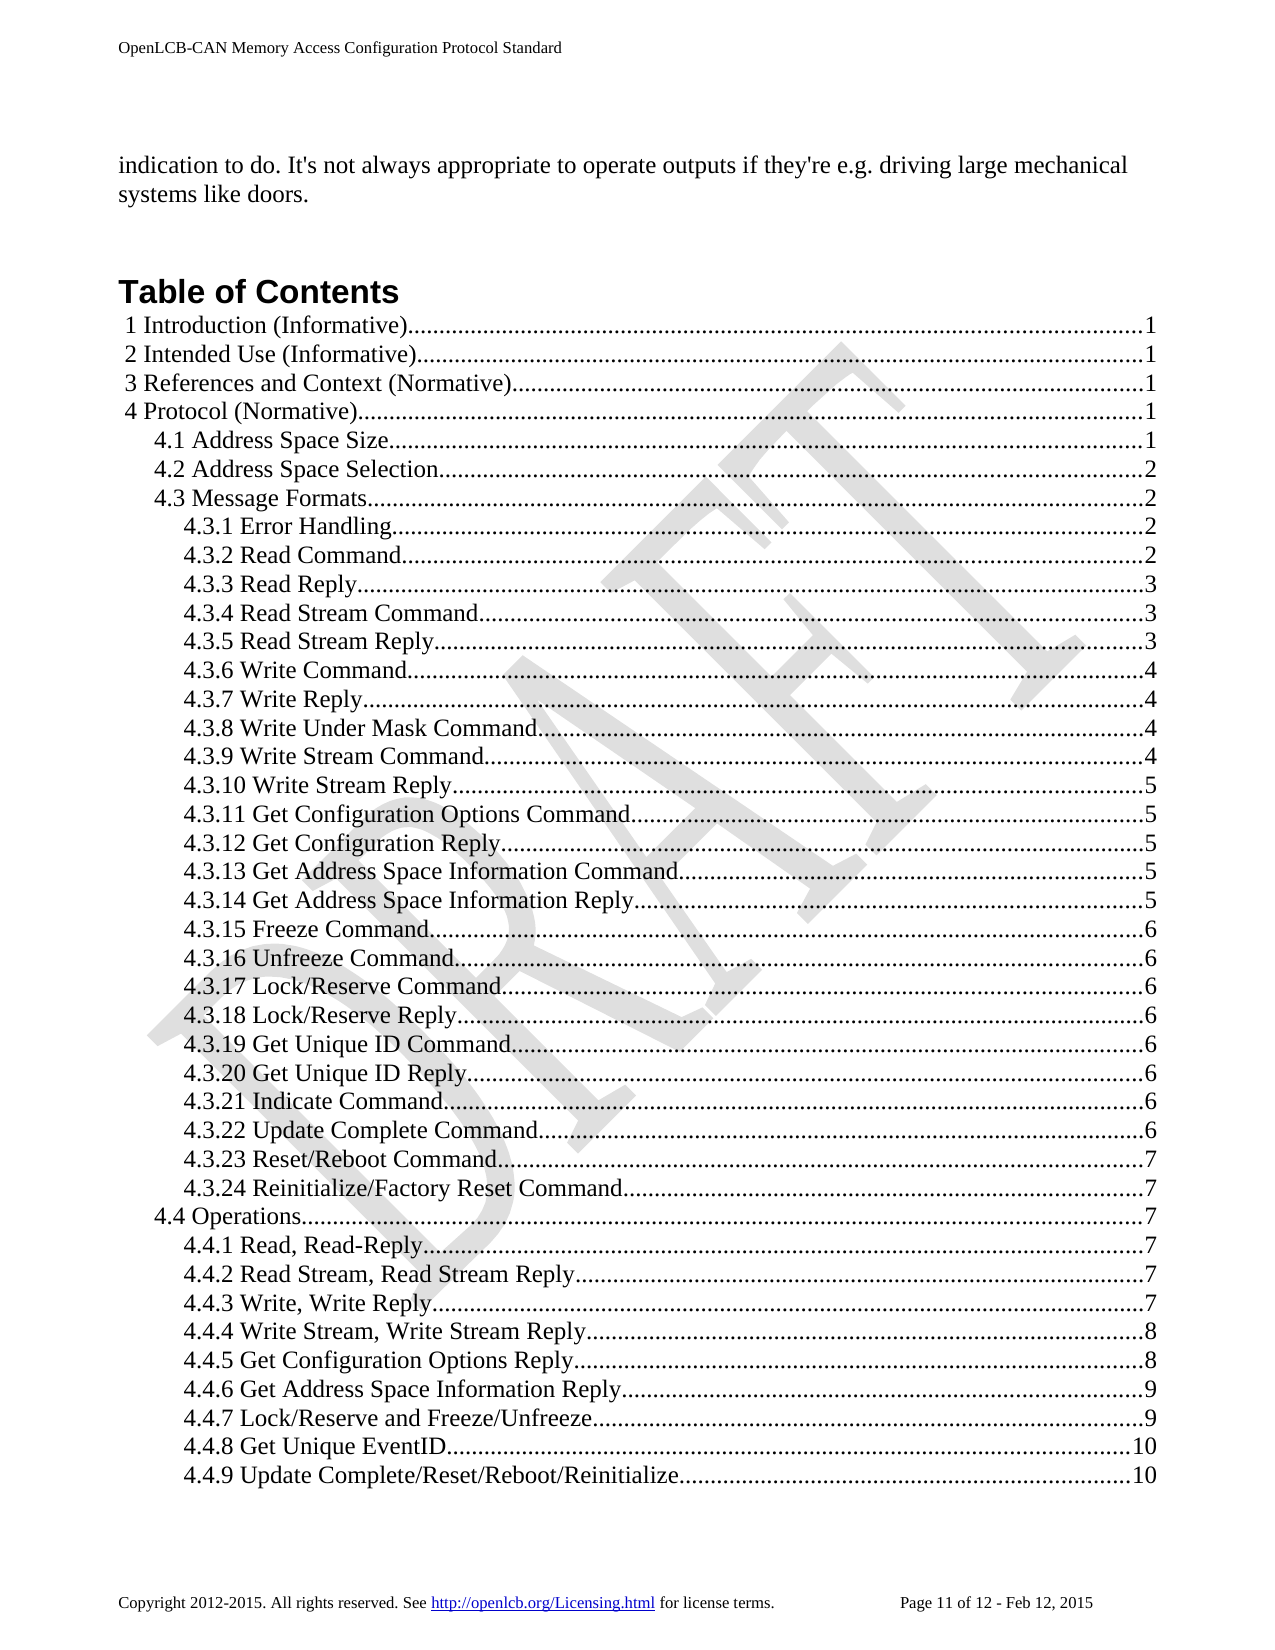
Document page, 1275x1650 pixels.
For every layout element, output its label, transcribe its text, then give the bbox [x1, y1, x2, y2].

text 4.3.15 Freeze Command 6 [534, 914, 686, 943]
text 4.3.22 Update Complete Command 6 [589, 1115, 1157, 1144]
text 4.4.1 Read, Read-Reply 7 [419, 1230, 464, 1251]
text 4.4 Operations 7 [502, 1201, 1157, 1230]
text 4.2 Address Space Selection 2 [750, 454, 837, 483]
text 4.3.12 Get Configuration Reply 5 [779, 828, 876, 856]
text 4.3 Message Formats 2 [714, 483, 762, 511]
text 4.3.6 Write Command 4 [1049, 655, 1157, 684]
text 4.2 Address Space Selection 2 [148, 454, 734, 483]
text 4.3.13 Get Address Space Information Command 5 [177, 856, 325, 885]
text 4.3.19 Get Unique ID Command 6 [177, 1035, 204, 1058]
text 4.3.5 Read Stream Reply 3 [722, 626, 812, 655]
text 4.3.2 Read Command 2 [658, 540, 923, 569]
text 4.3.16 Unfreeze Command 6 [708, 943, 1157, 971]
text 4.3.14 Get Address Space Information Reply 5 [667, 885, 809, 914]
text 4.3.1 Error Handling 2 [177, 511, 670, 540]
text 4.3.14 Get Address Space Information Reply 5 [177, 885, 370, 914]
text 4.3.17 Lock/Reserve Command 6 [733, 971, 1157, 1000]
text 4.3.20 Get Unique ID Reply 6 [450, 1058, 542, 1086]
text 4.3.4 Read Stream Command 3 [796, 598, 980, 626]
text 4.3.11 Get Configuration Options Command 5 [736, 799, 876, 828]
text 4.4.5 Get Configuration Options Reply 8 [177, 1345, 1157, 1374]
text 4.4.8 Get Unique EventID 10 [177, 1431, 1157, 1460]
text 4.3.18 Lock/Reserve Reply 6 [391, 1000, 485, 1029]
text 4.3.4 Read Stream Command 3 [694, 598, 804, 626]
text 4.3.17 Lock/Reserve Command 6 [589, 971, 714, 1000]
text 4.3.8 Write Under Mask Command 4 [809, 713, 1157, 741]
text 4.3.12 Get Configuration Reply 5 [177, 828, 353, 856]
text 3 References and Context (Normative) 1 [118, 368, 813, 396]
text 4.3.16 Unfreeze Command 6 [535, 943, 705, 971]
text 4.3 Message Formats 2 [880, 483, 1157, 511]
text 4.3.13 Get Address Space Information Command 5 [502, 856, 646, 885]
text 4.3.15 Freeze Command 6 [687, 914, 1157, 943]
text 4.3.20 Get Unique ID Reply 6 [247, 1058, 431, 1086]
text 4.3.21 Indicate Command 6 [275, 1086, 454, 1115]
text 4.3.10 Write Stream Reply 5 [866, 770, 1157, 799]
text 4.4.3 Write, Write Reply 7 [177, 1288, 1157, 1316]
text 4.1 Address Space Size 1 [148, 425, 756, 454]
text 4.3.14 Get Address Space Information Reply 5 [523, 885, 666, 914]
text 4.3.5 Read Stream Reply 3 [1023, 626, 1157, 655]
text 4 Protocol (Normative) 1 [118, 396, 785, 425]
text 4.3.21 Indicate Command 6 [618, 1086, 1157, 1115]
text 4.3.6 Write Command 4 [751, 655, 792, 676]
text 4.3.8 Write Under Mask Command 4 [610, 713, 794, 741]
text 4.3.4 Read Stream Command 3 [995, 598, 1157, 626]
text indication to do. It's not always appropriate to operate outputs if they're e.g. driving large mechanical systems like doors. [118, 150, 1157, 207]
text 4.4 Operations 7 [390, 1201, 485, 1230]
text 4.3.3 Read Reply 3 [665, 569, 952, 598]
text 4.3.24 Reinitialize/Factory Reset Command 7 [514, 1173, 1157, 1201]
text 4.3.1 Error Handling 2 [681, 511, 752, 540]
text 4.3.7 Write Reply 4 [791, 684, 1157, 713]
text 4 Protocol (Normative) 1 [808, 396, 1157, 425]
text 4.3.3 Read Reply 3 [177, 569, 651, 598]
text 4.3.12 Get Configuration Reply 5 [686, 828, 762, 856]
text 4.3.23 Reset/Reboot Command 7 [507, 1144, 1157, 1173]
text 2 Intended Use (Informative) 1 [118, 339, 1157, 368]
text 4.3.15 Freeze Command 6 [414, 914, 508, 943]
subtitle Table of Contents [118, 272, 1157, 310]
text 4.3.11 Get Configuration Options Command 5 [905, 799, 1157, 828]
text 4.3.5 Read Stream Reply 3 [177, 626, 708, 655]
text 4.3.9 Write Stream Command 4 [651, 741, 823, 770]
text 4.3.16 Unfreeze Command 6 [177, 943, 265, 971]
text 4.3.11 Get Configuration Options Command 5 [177, 799, 393, 828]
text 4.3.13 Get Address Space Information Command 5 [848, 856, 1157, 885]
text 4.4 Operations 7 [148, 1201, 376, 1230]
text 4.3.21 Indicate Command 6 [177, 1086, 261, 1115]
text 4.3.17 Lock/Reserve Command 6 [177, 971, 210, 1000]
text 4.3.9 Write Stream Command 4 [567, 741, 638, 770]
text 4.4.1 Read, Read-Reply 7 [475, 1230, 1157, 1259]
text 4.3.14 Get Address Space Information Reply 5 [385, 885, 505, 914]
text 4.3.6 Write Command 4 [524, 655, 737, 684]
text 4.3.7 Write Reply 4 [567, 684, 766, 713]
text 4.3 Message Formats 2 [148, 483, 698, 511]
text 4.3.16 Unfreeze Command 6 [284, 943, 427, 971]
text 4.3.6 Write Command 4 [177, 655, 521, 684]
text 4.3.14 Get Address Space Information Reply 5 [819, 885, 1157, 914]
text 4.3.11 Get Configuration Options Command 5 [607, 799, 694, 828]
text 4.3.2 Read Command 2 [177, 540, 641, 569]
text 4.3.11 Get Configuration Options Command 5 [428, 799, 607, 828]
text 4.3.13 Get Address Space Information Command 5 [663, 856, 803, 885]
text 4.2 Address Space Selection 2 [851, 454, 1157, 483]
text 4.3.12 Get Configuration Reply 5 [475, 828, 626, 856]
text 4.3.5 Read Stream Reply 3 [824, 626, 1009, 655]
text 4.3.9 Write Stream Command 4 [177, 741, 567, 770]
text 4.4.2 Read Stream, Read Stream Reply 7 [445, 1259, 1157, 1288]
text 4.3.6 Write Command 4 [853, 655, 1026, 684]
text 4.3.16 Unfreeze Command 6 [443, 943, 505, 971]
text 4.3.19 Get Unique ID Command 6 [218, 1029, 404, 1058]
text 4.3.10 Write Stream Reply 5 [694, 770, 852, 799]
text 4.4.9 Update Complete/Reset/Reboot/Reinitialize 10 [177, 1460, 1157, 1489]
text 4.1 Address Space Size 1 [766, 432, 808, 454]
text 4.3.15 Freeze Command 6 [177, 914, 399, 943]
text 4.3.17 Lock/Reserve Command 6 [353, 971, 456, 1000]
text 4.3.10 Write Stream Reply 5 [177, 770, 587, 799]
text 4.3.21 Indicate Command 6 [473, 1086, 571, 1115]
text 4.3.22 Update Complete Command 6 [492, 1115, 577, 1144]
text 4.4.2 Read Stream, Read Stream Reply 7 [177, 1259, 420, 1288]
text 3 References and Context (Normative) 1 [825, 374, 878, 396]
text 4.3.23 Reset/Reboot Command 7 [177, 1144, 319, 1173]
text 4.3.24 Reinitialize/Factory Reset Command 7 [362, 1173, 487, 1201]
text 4.3.12 Get Configuration Reply 5 [627, 828, 674, 856]
text 4.3.9 Write Stream Command 4 [837, 741, 1157, 770]
text 4.1 Address Space Size 1 [822, 425, 1157, 454]
text 4.3.18 Lock/Reserve Reply 6 [204, 1000, 374, 1029]
text 4.3.10 Write Stream Reply 5 [587, 770, 680, 799]
text 4.4.4 Write Stream, Write Stream Reply 8 [177, 1316, 1157, 1345]
text 4.3.12 Get Configuration Reply 5 [877, 828, 1157, 856]
text 4.3.4 Read Stream Command 3 [177, 598, 679, 626]
text 4.3.8 Write Under Mask Command 4 [548, 713, 595, 741]
text 4.3.3 Read Reply 3 [966, 569, 1157, 598]
text 4.4.6 Get Address Space Information Reply 9 [177, 1374, 1157, 1403]
text 4.3.22 Update Complete Command 6 [177, 1115, 290, 1144]
text 4.3.20 Get Unique ID Reply 6 [177, 1058, 232, 1086]
text 4.3.12 Get Configuration Reply 5 [364, 828, 458, 856]
text 4.3.23 Reset/Reboot Command 7 [333, 1144, 485, 1173]
text 4.3.8 Write Under Mask Command 4 [177, 713, 547, 741]
text 4.3.1 Error Handling 2 [742, 511, 894, 540]
text 4.3.7 Write Reply 4 [177, 684, 528, 713]
text 4.3.17 Lock/Reserve Command 6 [496, 972, 575, 1000]
text 4.4.7 Lock/Reserve and Freeze/Unfreeze 9 [177, 1403, 1157, 1431]
text 4.3.17 Lock/Reserve Command 6 [220, 977, 335, 1000]
text 4.3.6 Write Command 4 [803, 655, 867, 684]
text 4.3.19 Get Unique ID Command 6 [529, 1029, 1157, 1058]
text 4.3.1 Error Handling 2 [908, 511, 1157, 540]
text 4.4.1 Read, Read-Reply 7 [177, 1230, 405, 1259]
text 1 Introduction (Informative) 1 [118, 310, 1157, 339]
text 4.3 Message Formats 2 [756, 483, 865, 511]
text 4.3.18 Lock/Reserve Reply 6 [500, 1000, 632, 1029]
text 3 References and Context (Normative) 1 [869, 368, 1157, 396]
text 4.3.20 Get Unique ID Reply 6 [558, 1058, 1157, 1086]
text 4.3.2 Read Command 2 [937, 540, 1157, 569]
text 4.3.18 Lock/Reserve Reply 6 [649, 1000, 1157, 1029]
text 4.3.13 Get Address Space Information Command 5 [360, 856, 486, 885]
text 4.3.24 Reinitialize/Factory Reset Command 7 [177, 1173, 347, 1201]
text 4.3.22 Update Complete Command 6 [304, 1115, 473, 1144]
text 4.3.19 Get Unique ID Command 6 [422, 1029, 514, 1058]
